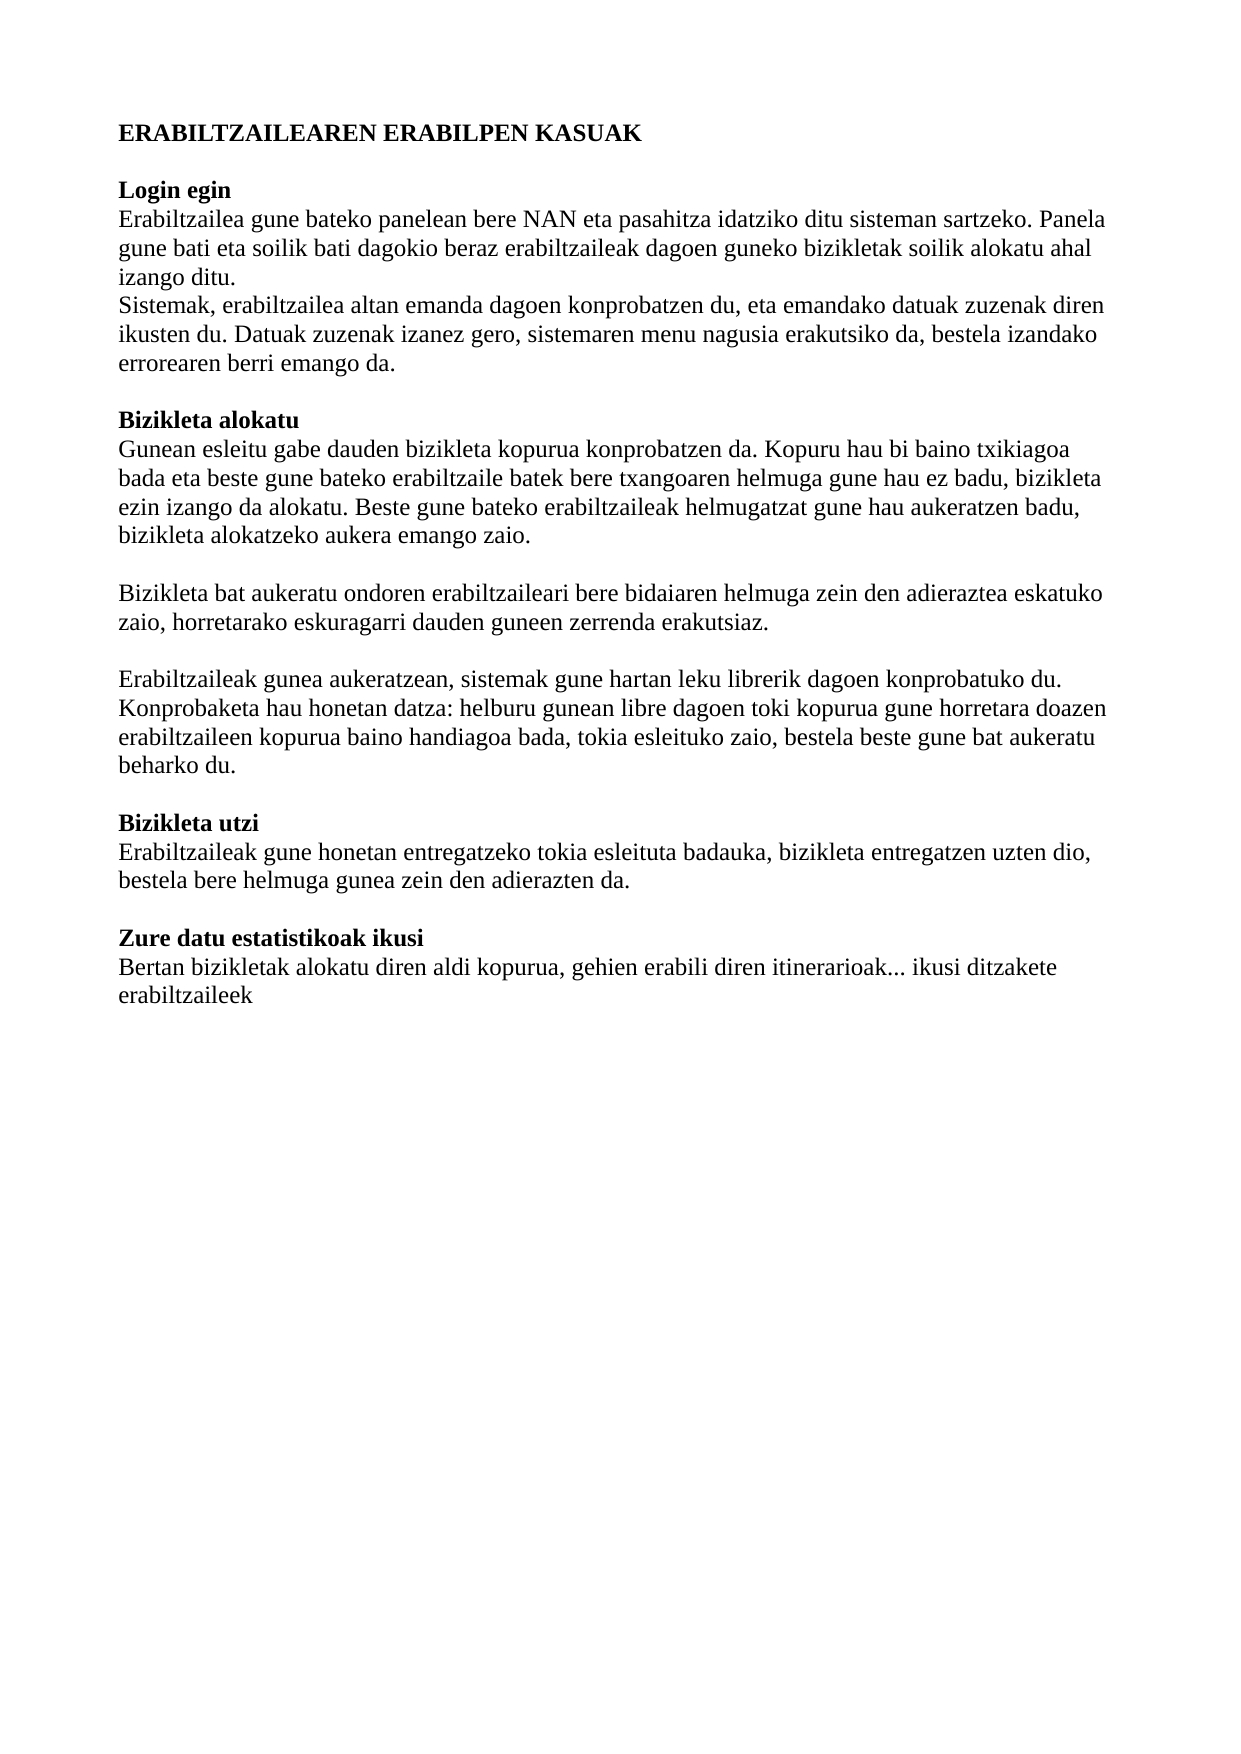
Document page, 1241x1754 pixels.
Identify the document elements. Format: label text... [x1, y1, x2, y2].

text Bizikleta bat aukeratu ondoren erabiltzaileari bere bidaiaren helmuga zein den adieraztea eskatuko zaio, horretarako eskuragarri dauden guneen zerrenda erakutsiaz. [118, 578, 1122, 636]
text Bizikleta alokatu [118, 406, 1122, 434]
text Erabiltzaileak gune honetan entregatzeko tokia esleituta badauka, bizikleta entregatzen uzten dio, bestela bere helmuga gunea zein den adierazten da. [118, 837, 1122, 894]
text Zure datu estatistikoak ikusi [118, 923, 1122, 952]
text Erabiltzaileak gunea aukeratzean, sistemak gune hartan leku librerik dagoen konprobatuko du. Konprobaketa hau honetan datza: helburu gunean libre dagoen toki kopurua gune horretara doazen erabiltzaileen kopurua baino handiagoa bada, tokia esleituko zaio, bestela beste gune bat aukeratu beharko du. [118, 664, 1122, 779]
text Sistemak, erabiltzailea altan emanda dagoen konprobatzen du, eta emandako datuak zuzenak diren ikusten du. Datuak zuzenak izanez gero, sistemaren menu nagusia erakutsiko da, bestela izandako errorearen berri emango da. [118, 291, 1122, 377]
text Bertan bizikletak alokatu diren aldi kopurua, gehien erabili diren itinerarioak... ikusi ditzakete erabiltzaileek [118, 952, 1122, 1009]
text ERABILTZAILEAREN ERABILPEN KASUAK [118, 118, 1122, 147]
text Gunean esleitu gabe dauden bizikleta kopurua konprobatzen da. Kopuru hau bi baino txikiagoa bada eta beste gune bateko erabiltzaile batek bere txangoaren helmuga gune hau ez badu, bizikleta ezin izango da alokatu. Beste gune bateko erabiltzaileak helmugatzat gune hau aukeratzen badu, bizikleta alokatzeko aukera emango zaio. [118, 434, 1122, 549]
text Login egin [118, 176, 1122, 204]
text Erabiltzailea gune bateko panelean bere NAN eta pasahitza idatziko ditu sisteman sartzeko. Panela gune bati eta soilik bati dagokio beraz erabiltzaileak dagoen guneko bizikletak soilik alokatu ahal izango ditu. [118, 204, 1122, 291]
text Bizikleta utzi [118, 808, 1122, 837]
